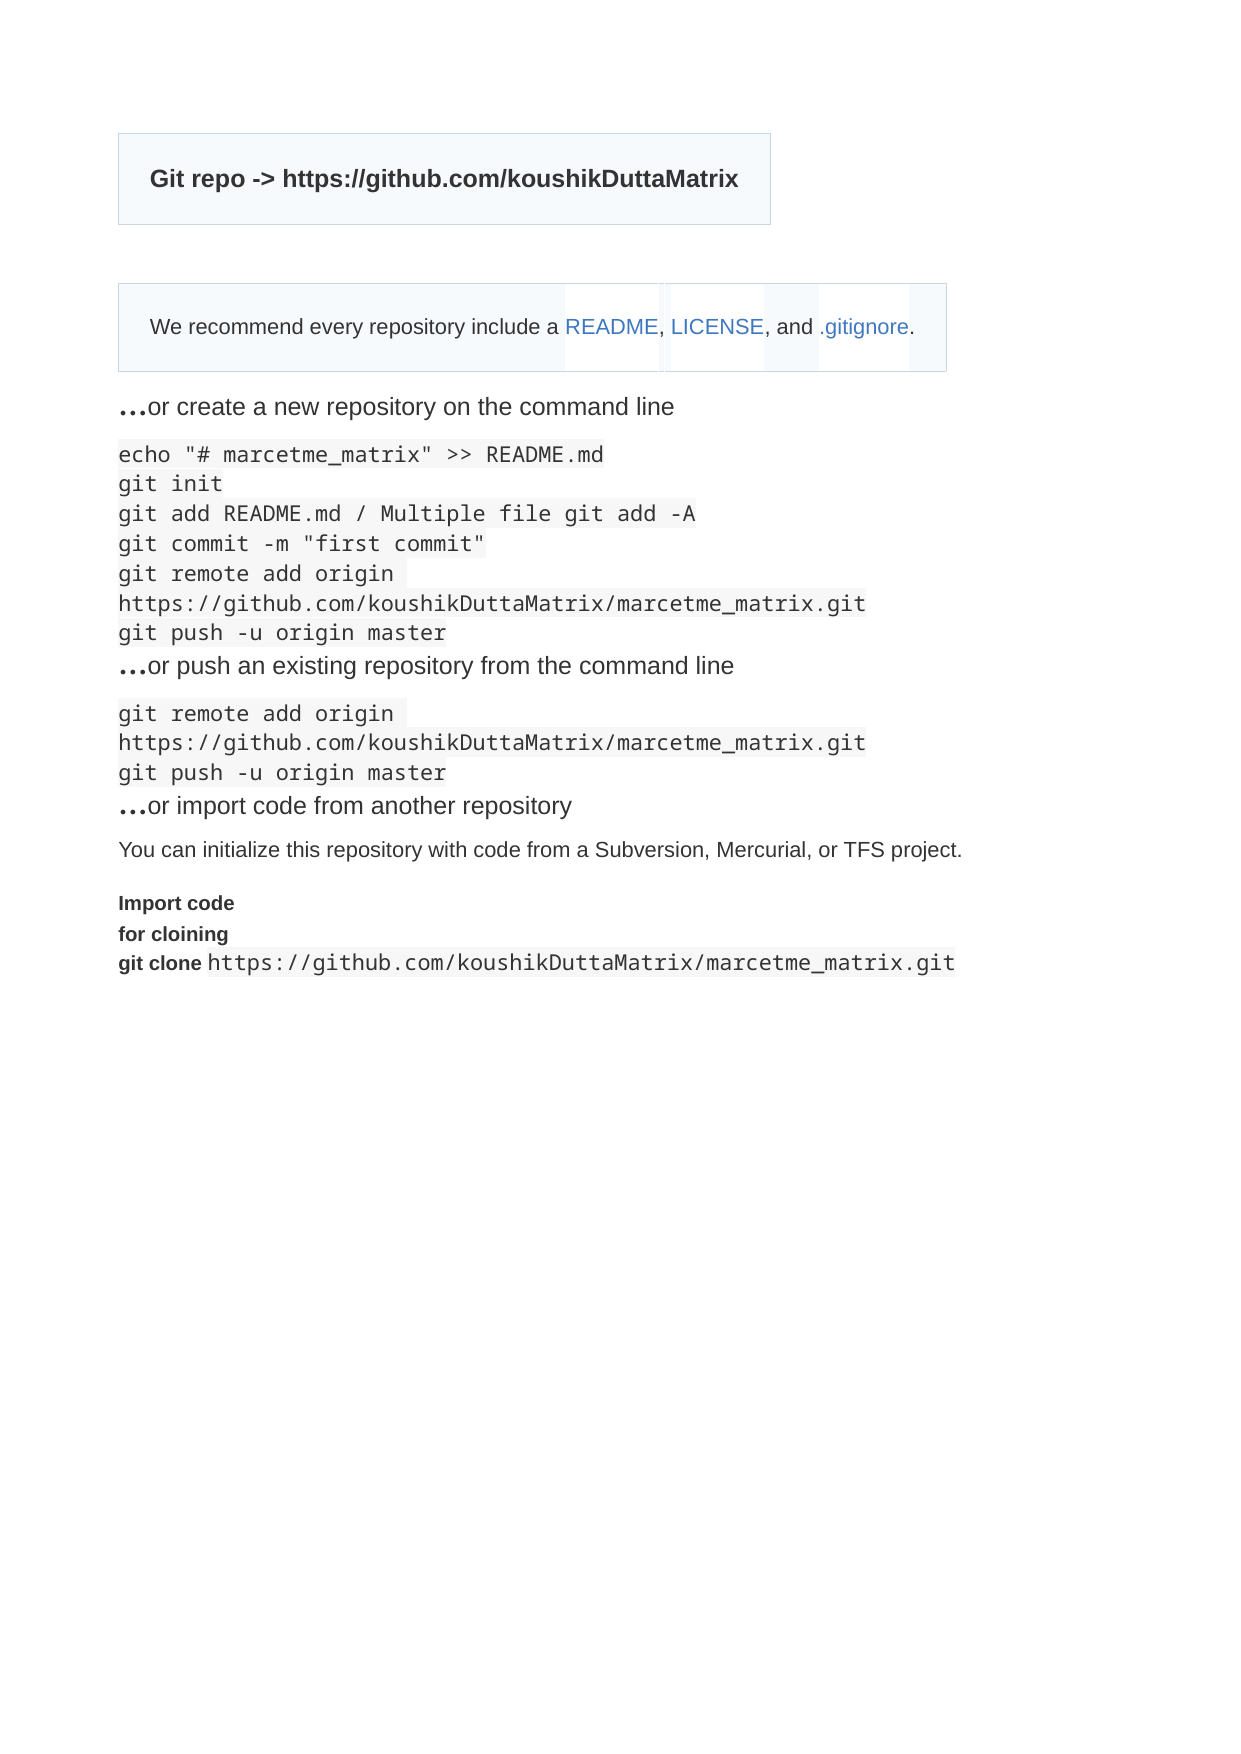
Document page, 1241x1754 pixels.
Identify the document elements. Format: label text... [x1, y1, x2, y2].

subtitle …or push an existing repository from the command line [118, 647, 1122, 681]
text git push -u origin master [118, 617, 1122, 647]
subtitle …or import code from another repository [118, 787, 1122, 820]
text git clone https://github.com/koushikDuttaMatrix/marcetme_matrix.git [118, 946, 1122, 977]
text git init [118, 468, 1122, 498]
text We recommend every repository include a README, LICENSE, and .gitignore. [0, 237, 1240, 371]
text git remote add origin https://github.com/koushikDuttaMatrix/marcetme_matrix.git [118, 558, 1122, 617]
text git remote add origin https://github.com/koushikDuttaMatrix/marcetme_matrix.git [118, 697, 1122, 757]
text git push -u origin master [118, 757, 1122, 787]
subtitle …or create a new repository on the command line [118, 388, 1122, 422]
subtitle Git repo -> https://github.com/koushikDuttaMatrix [119, 134, 770, 224]
text git commit -m "first commit" [118, 528, 1122, 558]
text for cloining [118, 914, 1122, 946]
text git add README.md / Multiple file git add -A [118, 498, 1122, 528]
text Import code [118, 883, 1122, 914]
text You can initialize this repository with code from a Subversion, Mercurial, or TFS project. [118, 837, 1122, 862]
subtitle [771, 133, 1122, 224]
text echo "# marcetme_matrix" >> README.md [118, 439, 1122, 468]
